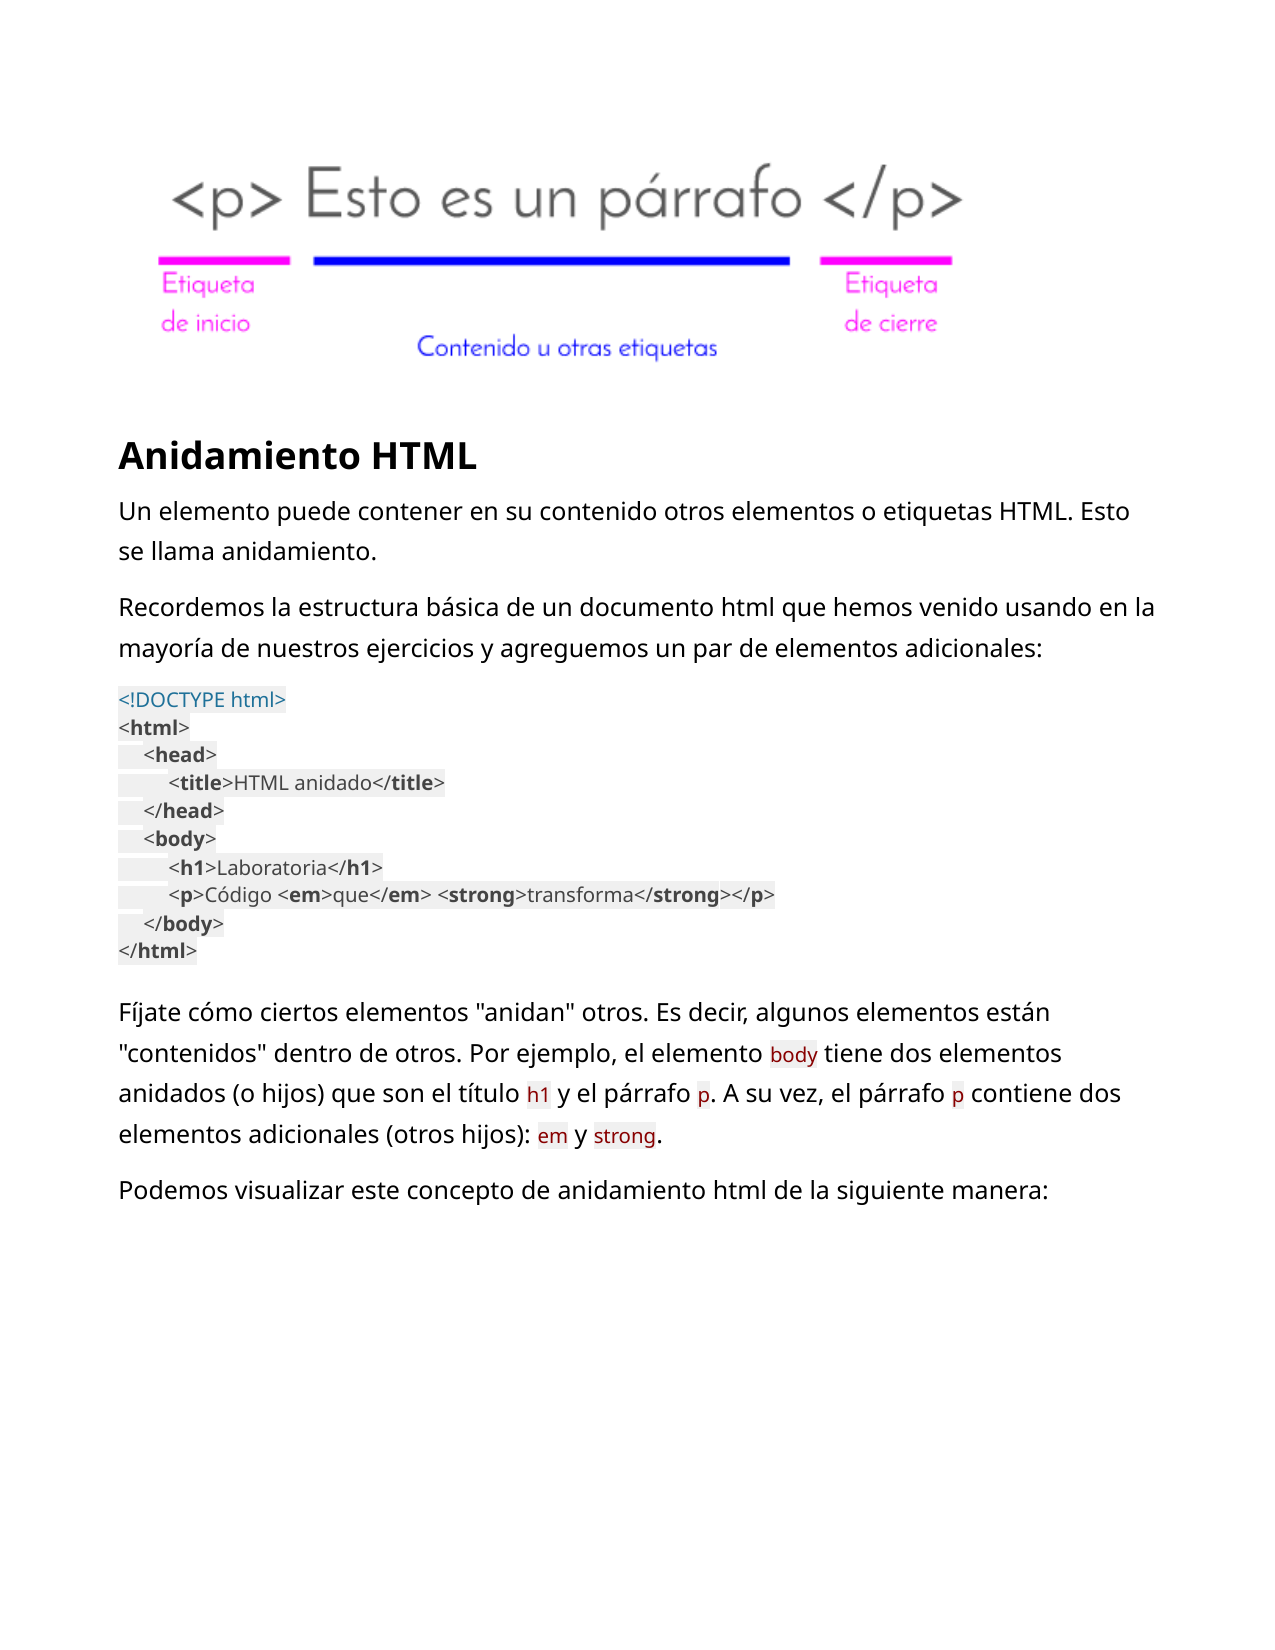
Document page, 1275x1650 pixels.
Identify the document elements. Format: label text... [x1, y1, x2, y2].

text Fíjate cómo ciertos elementos "anidan" otros. Es decir, algunos elementos están "contenidos" dentro de otros. Por ejemplo, el elemento body tiene dos elementos anidados (o hijos) que son el título h1 y el párrafo p. A su vez, el párrafo p contiene dos elementos adicionales (otros hijos): em y strong. [118, 994, 1157, 1151]
text <html> [118, 713, 1157, 741]
text <p>Código <em>que</em> <strong>transforma</strong></p> [118, 881, 1157, 909]
text Podemos visualizar este concepto de anidamiento html de la siguiente manera: [118, 1172, 1157, 1206]
picture [118, 118, 1020, 389]
text <!DOCTYPE html> [118, 686, 1157, 713]
text </body> [118, 909, 1157, 937]
text </head> [118, 797, 1157, 825]
subtitle Anidamiento HTML [118, 429, 1157, 481]
text <body> [118, 825, 1157, 853]
text Un elemento puede contener en su contenido otros elementos o etiquetas HTML. Esto se llama anidamiento. [118, 493, 1157, 568]
text <title>HTML anidado</title> [118, 769, 1157, 797]
text </html> [118, 937, 1157, 965]
text <head> [118, 741, 1157, 769]
text Recordemos la estructura básica de un documento html que hemos venido usando en la mayoría de nuestros ejercicios y agreguemos un par de elementos adicionales: [118, 589, 1157, 664]
text <h1>Laboratoria</h1> [118, 853, 1157, 881]
